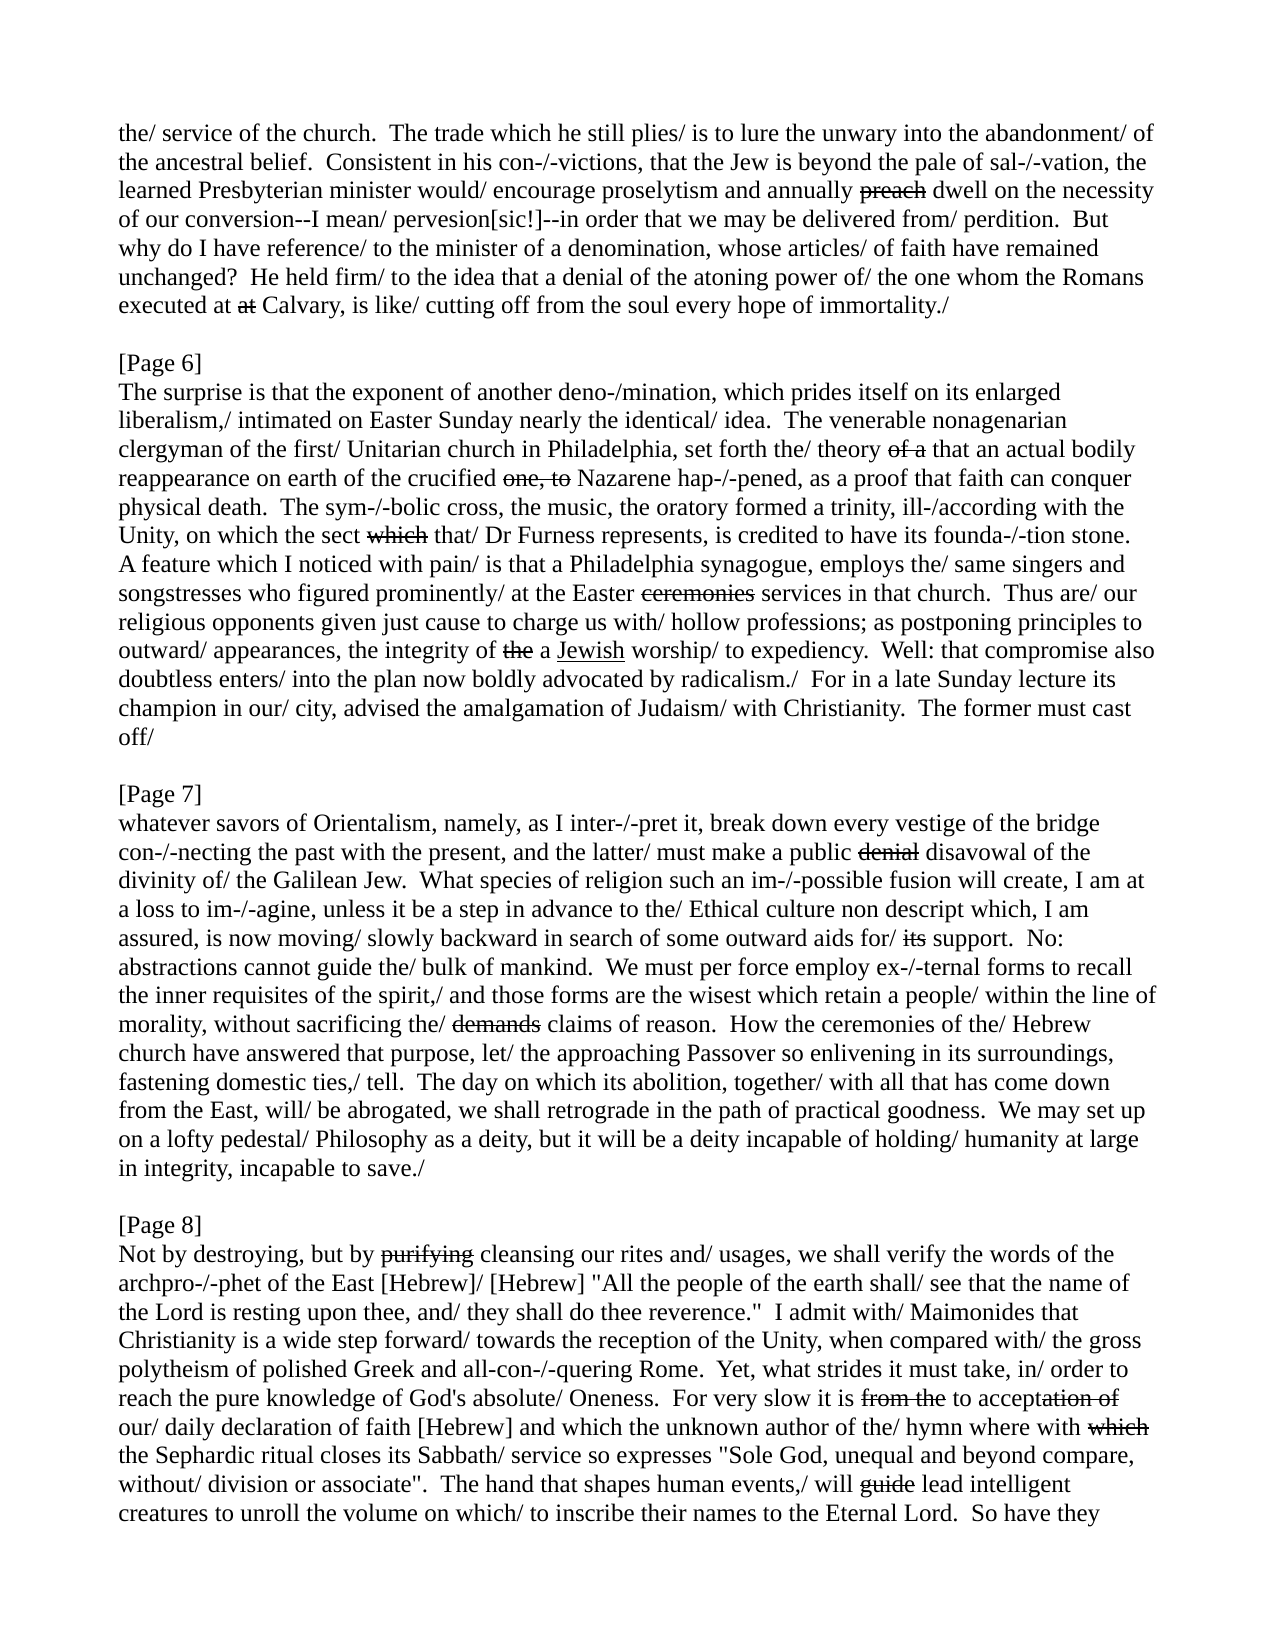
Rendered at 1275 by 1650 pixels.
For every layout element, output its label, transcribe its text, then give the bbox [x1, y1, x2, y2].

text whatever savors of Orientalism, namely, as I inter-/-pret it, break down every vestige of the bridge con-/-necting the past with the present, and the latter/ must make a public denial disavowal of the divinity of/ the Galilean Jew. What species of religion such an im-/-possible fusion will create, I am at a loss to im-/-agine, unless it be a step in advance to the/ Ethical culture non descript which, I am assured, is now moving/ slowly backward in search of some outward aids for/ its support. No: abstractions cannot guide the/ bulk of mankind. We must per force employ ex-/-ternal forms to recall the inner requisites of the spirit,/ and those forms are the wisest which retain a people/ within the line of morality, without sacrificing the/ demands claims of reason. How the ceremonies of the/ Hebrew church have answered that purpose, let/ the approaching Passover so enlivening in its surroundings, fastening domestic ties,/ tell. The day on which its abolition, together/ with all that has come down from the East, will/ be abrogated, we shall retrograde in the path of practical goodness. We may set up on a lofty pedestal/ Philosophy as a deity, but it will be a deity incapable of holding/ humanity at large in integrity, incapable to save./ [118, 808, 1157, 1182]
text [Page 6] [118, 348, 1157, 377]
text [Page 8] [118, 1211, 1157, 1239]
text Not by destroying, but by purifying cleansing our rites and/ usages, we shall verify the words of the archpro-/-phet of the East [Hebrew]/ [Hebrew] "All the people of the earth shall/ see that the name of the Lord is resting upon thee, and/ they shall do thee reverence." I admit with/ Maimonides that Christianity is a wide step forward/ towards the reception of the Unity, when compared with/ the gross polytheism of polished Greek and all-con-/-quering Rome. Yet, what strides it must take, in/ order to reach the pure knowledge of God's absolute/ Oneness. For very slow it is from the to acceptation of our/ daily declaration of faith [Hebrew] and which the unknown author of the/ hymn where with which the Sephardic ritual closes its Sabbath/ service so expresses "Sole God, unequal and beyond compare, without/ division or associate". The hand that shapes human events,/ will guide lead intelligent creatures to unroll the volume on which/ to inscribe their names to the Eternal Lord. So have they [118, 1239, 1157, 1527]
text [Page 7] [118, 779, 1157, 808]
text the/ service of the church. The trade which he still plies/ is to lure the unwary into the abandonment/ of the ancestral belief. Consistent in his con-/-victions, that the Jew is beyond the pale of sal-/-vation, the learned Presbyterian minister would/ encourage proselytism and annually preach dwell on the necessity of our conversion--I mean/ pervesion[sic!]--in order that we may be delivered from/ perdition. But why do I have reference/ to the minister of a denomination, whose articles/ of faith have remained unchanged? He held firm/ to the idea that a denial of the atoning power of/ the one whom the Romans executed at at Calvary, is like/ cutting off from the soul every hope of immortality./ [118, 118, 1157, 319]
text The surprise is that the exponent of another deno-/mination, which prides itself on its enlarged liberalism,/ intimated on Easter Sunday nearly the identical/ idea. The venerable nonagenarian clergyman of the first/ Unitarian church in Philadelphia, set forth the/ theory of a that an actual bodily reappearance on earth of the crucified one, to Nazarene hap-/-pened, as a proof that faith can conquer physical death. The sym-/-bolic cross, the music, the oratory formed a trinity, ill-/according with the Unity, on which the sect which that/ Dr Furness represents, is credited to have its founda-/-tion stone. A feature which I noticed with pain/ is that a Philadelphia synagogue, employs the/ same singers and songstresses who figured prominently/ at the Easter ceremonies services in that church. Thus are/ our religious opponents given just cause to charge us with/ hollow professions; as postponing principles to outward/ appearances, the integrity of the a Jewish worship/ to expediency. Well: that compromise also doubtless enters/ into the plan now boldly advocated by radicalism./ For in a late Sunday lecture its champion in our/ city, advised the amalgamation of Judaism/ with Christianity. The former must cast off/ [118, 377, 1157, 751]
